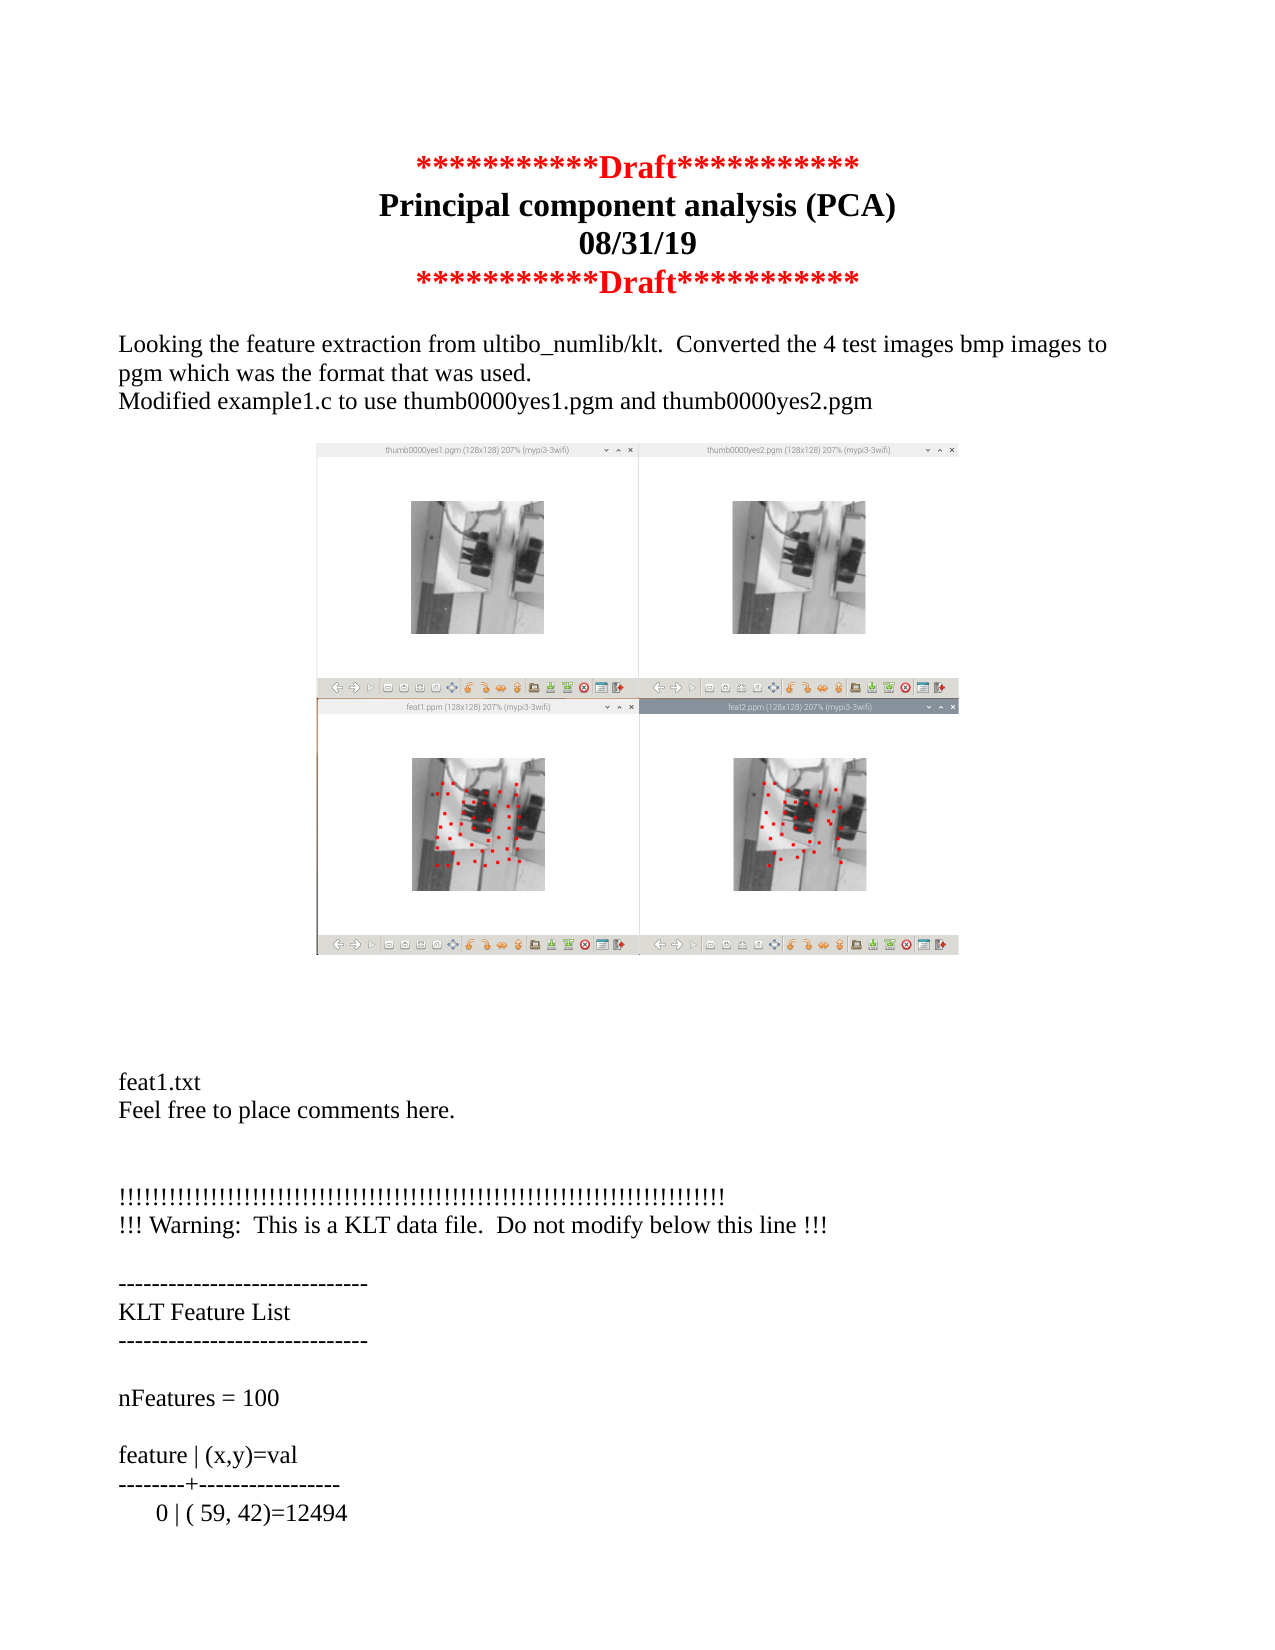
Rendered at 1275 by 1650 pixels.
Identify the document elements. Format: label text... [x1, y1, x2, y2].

text nFeatures = 100 [118, 1383, 1157, 1412]
picture [316, 443, 959, 955]
text Modified example1.c to use thumb0000yes1.pgm and thumb0000yes2.pgm [118, 386, 1157, 415]
text ------------------------------ [118, 1268, 1157, 1297]
text Feel free to place comments here. [118, 1096, 1157, 1124]
text --------+----------------- [118, 1469, 1157, 1498]
text !!!!!!!!!!!!!!!!!!!!!!!!!!!!!!!!!!!!!!!!!!!!!!!!!!!!!!!!!!!!!!!!!!!!!!!!! [118, 1182, 1157, 1211]
text ***********Draft*********** [118, 262, 1157, 300]
text !!! Warning: This is a KLT data file. Do not modify below this line !!! [118, 1211, 1157, 1239]
text 08/31/19 [118, 223, 1157, 262]
text KLT Feature List [118, 1297, 1157, 1326]
text ***********Draft*********** [118, 147, 1157, 185]
text 0 | ( 59, 42)=12494 [118, 1498, 1157, 1527]
text feat1.txt [118, 1067, 1157, 1096]
text feature | (x,y)=val [118, 1441, 1157, 1469]
text ------------------------------ [118, 1326, 1157, 1354]
text Principal component analysis (PCA) [118, 185, 1157, 223]
text Looking the feature extraction from ultibo_numlib/klt. Converted the 4 test images bmp images to pgm which was the format that was used. [118, 329, 1157, 386]
